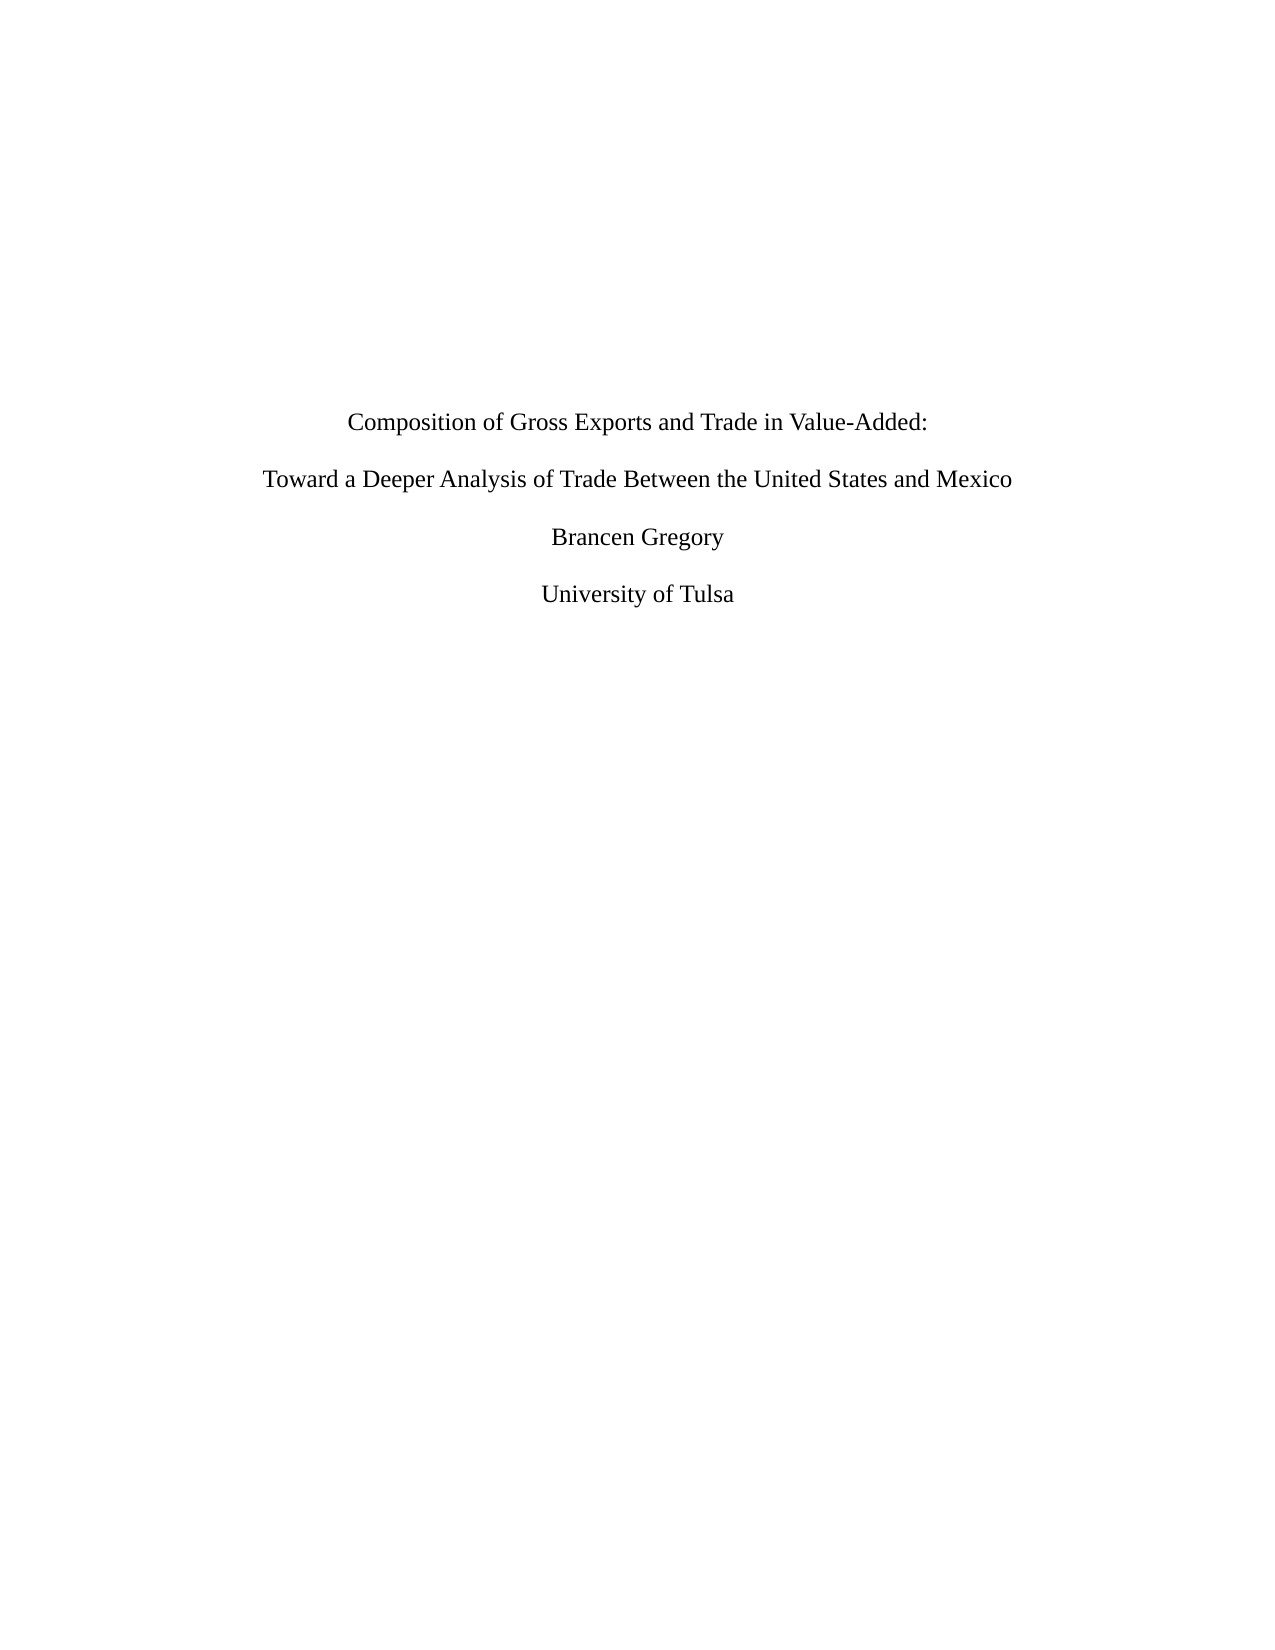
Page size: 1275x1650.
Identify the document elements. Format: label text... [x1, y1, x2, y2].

text University of Tulsa [118, 579, 1157, 608]
text Brancen Gregory [118, 522, 1157, 551]
text Toward a Deeper Analysis of Trade Between the United States and Mexico [118, 464, 1157, 493]
text Composition of Gross Exports and Trade in Value-Added: [118, 407, 1157, 436]
